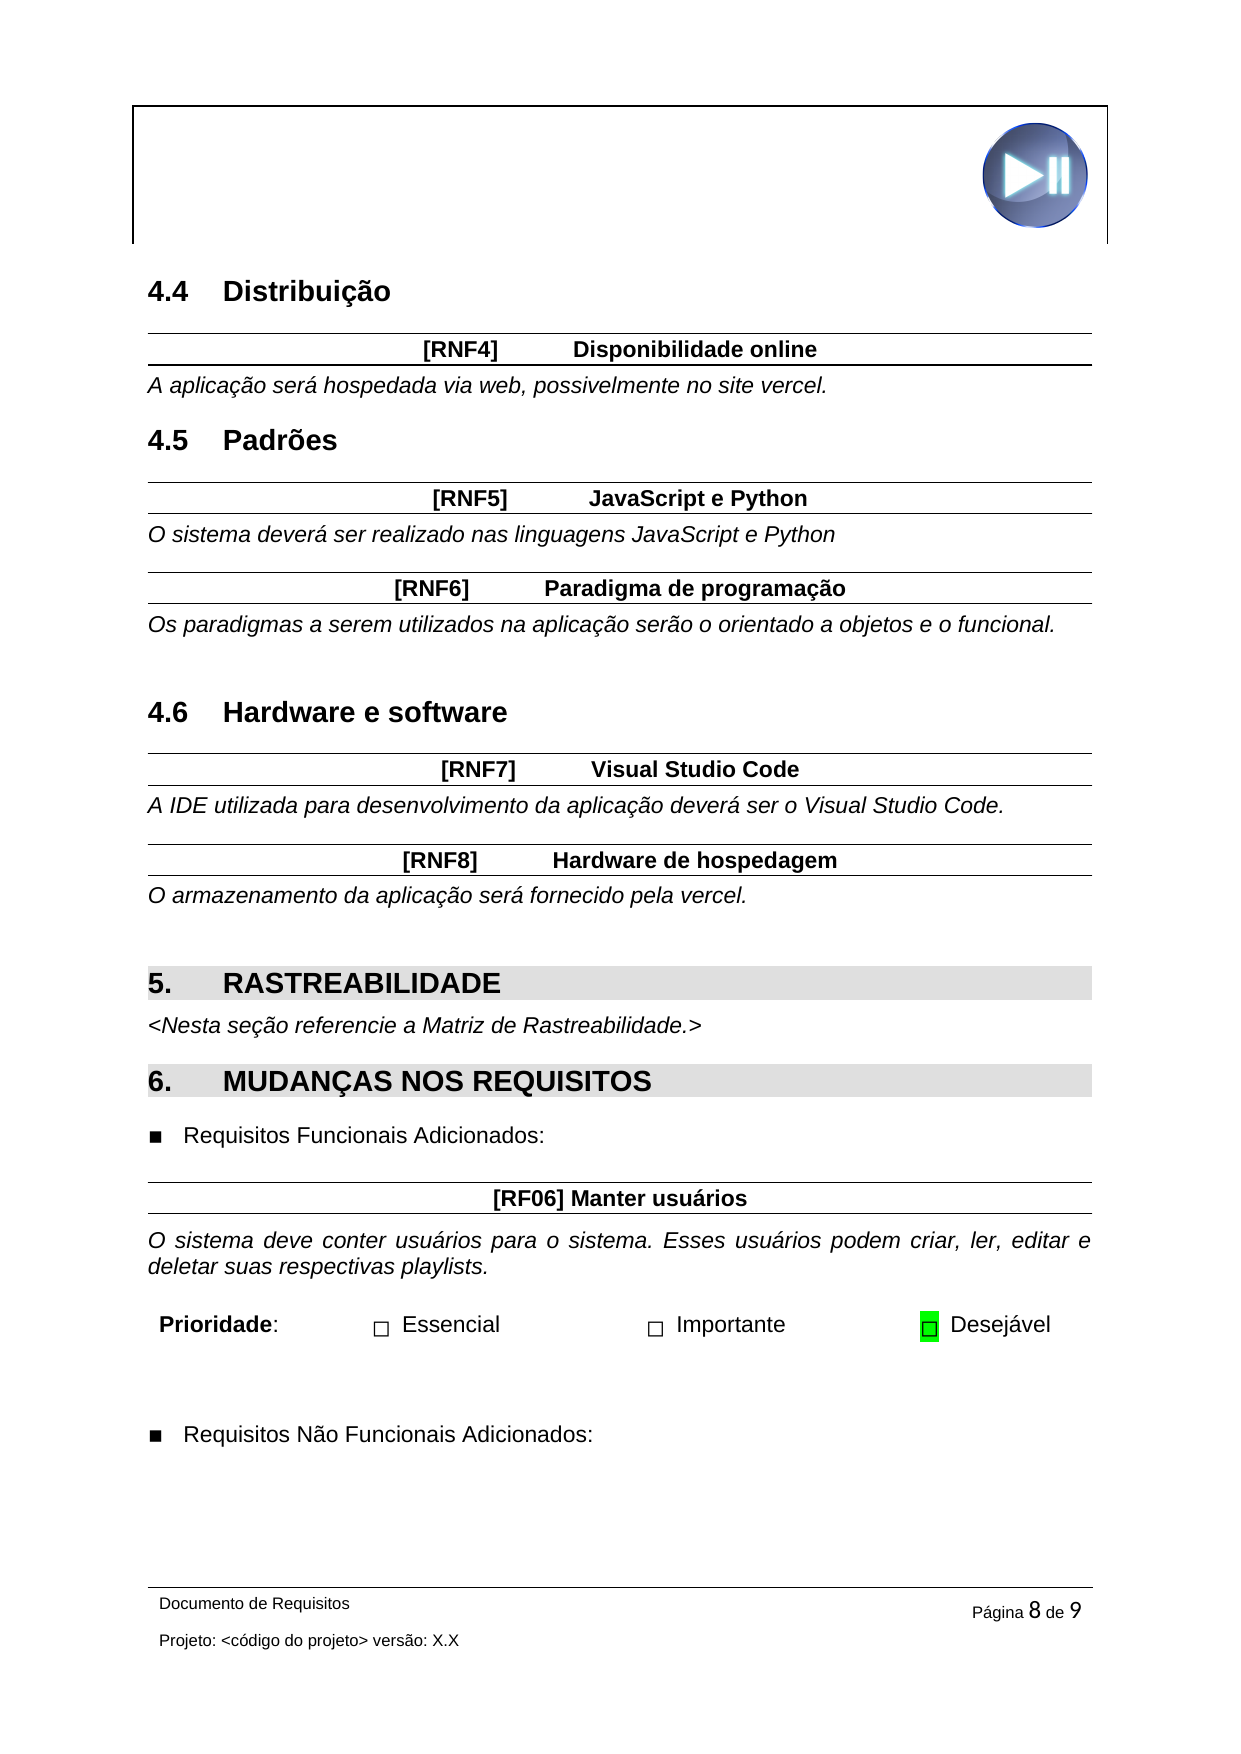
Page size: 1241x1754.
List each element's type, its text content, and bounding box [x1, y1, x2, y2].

text Os paradigmas a serem utilizados na aplicação serão o orientado a objetos e o funcional. [148, 611, 1092, 637]
table_header ◻ [628, 1286, 676, 1370]
table_header Desejável [950, 1286, 1107, 1370]
text <Nesta seção referencie a Matriz de Rastreabilidade.> [148, 1012, 1092, 1039]
text A IDE utilizada para desenvolvimento da aplicação deverá ser o Visual Studio Code. [148, 792, 1092, 818]
list Padrões [148, 423, 1092, 457]
list RASTREABILIDADE [148, 966, 1092, 1000]
list Paradigma de programação [148, 573, 1092, 603]
list Hardware e software [148, 695, 1092, 728]
table_header Prioridade: [148, 1286, 353, 1370]
table_header ◻ [354, 1286, 402, 1370]
text O armazenamento da aplicação será fornecido pela vercel. [148, 882, 1092, 909]
text O sistema deve conter usuários para o sistema. Esses usuários podem criar, ler, editar e deletar suas respectivas playlists. [148, 1227, 1092, 1279]
list Disponibilidade online [148, 334, 1092, 364]
text [RF06] Manter usuários [148, 1183, 1092, 1213]
picture [971, 113, 1097, 238]
list MUDANÇAS NOS REQUISITOS [148, 1064, 1092, 1097]
list Hardware de hospedagem [148, 845, 1092, 875]
table_header Essencial [402, 1286, 628, 1370]
table_header Importante [676, 1286, 902, 1370]
table_header ◻ [902, 1286, 950, 1370]
list Requisitos Funcionais Adicionados: [148, 1110, 1092, 1157]
list Requisitos Não Funcionais Adicionados: [148, 1409, 1092, 1456]
text A aplicação será hospedada via web, possivelmente no site vercel. [148, 372, 1092, 398]
list Distribuição [148, 274, 1092, 308]
text O sistema deverá ser realizado nas linguagens JavaScript e Python [148, 521, 1092, 547]
list JavaScript e Python [148, 483, 1092, 513]
list Visual Studio Code [148, 754, 1092, 785]
